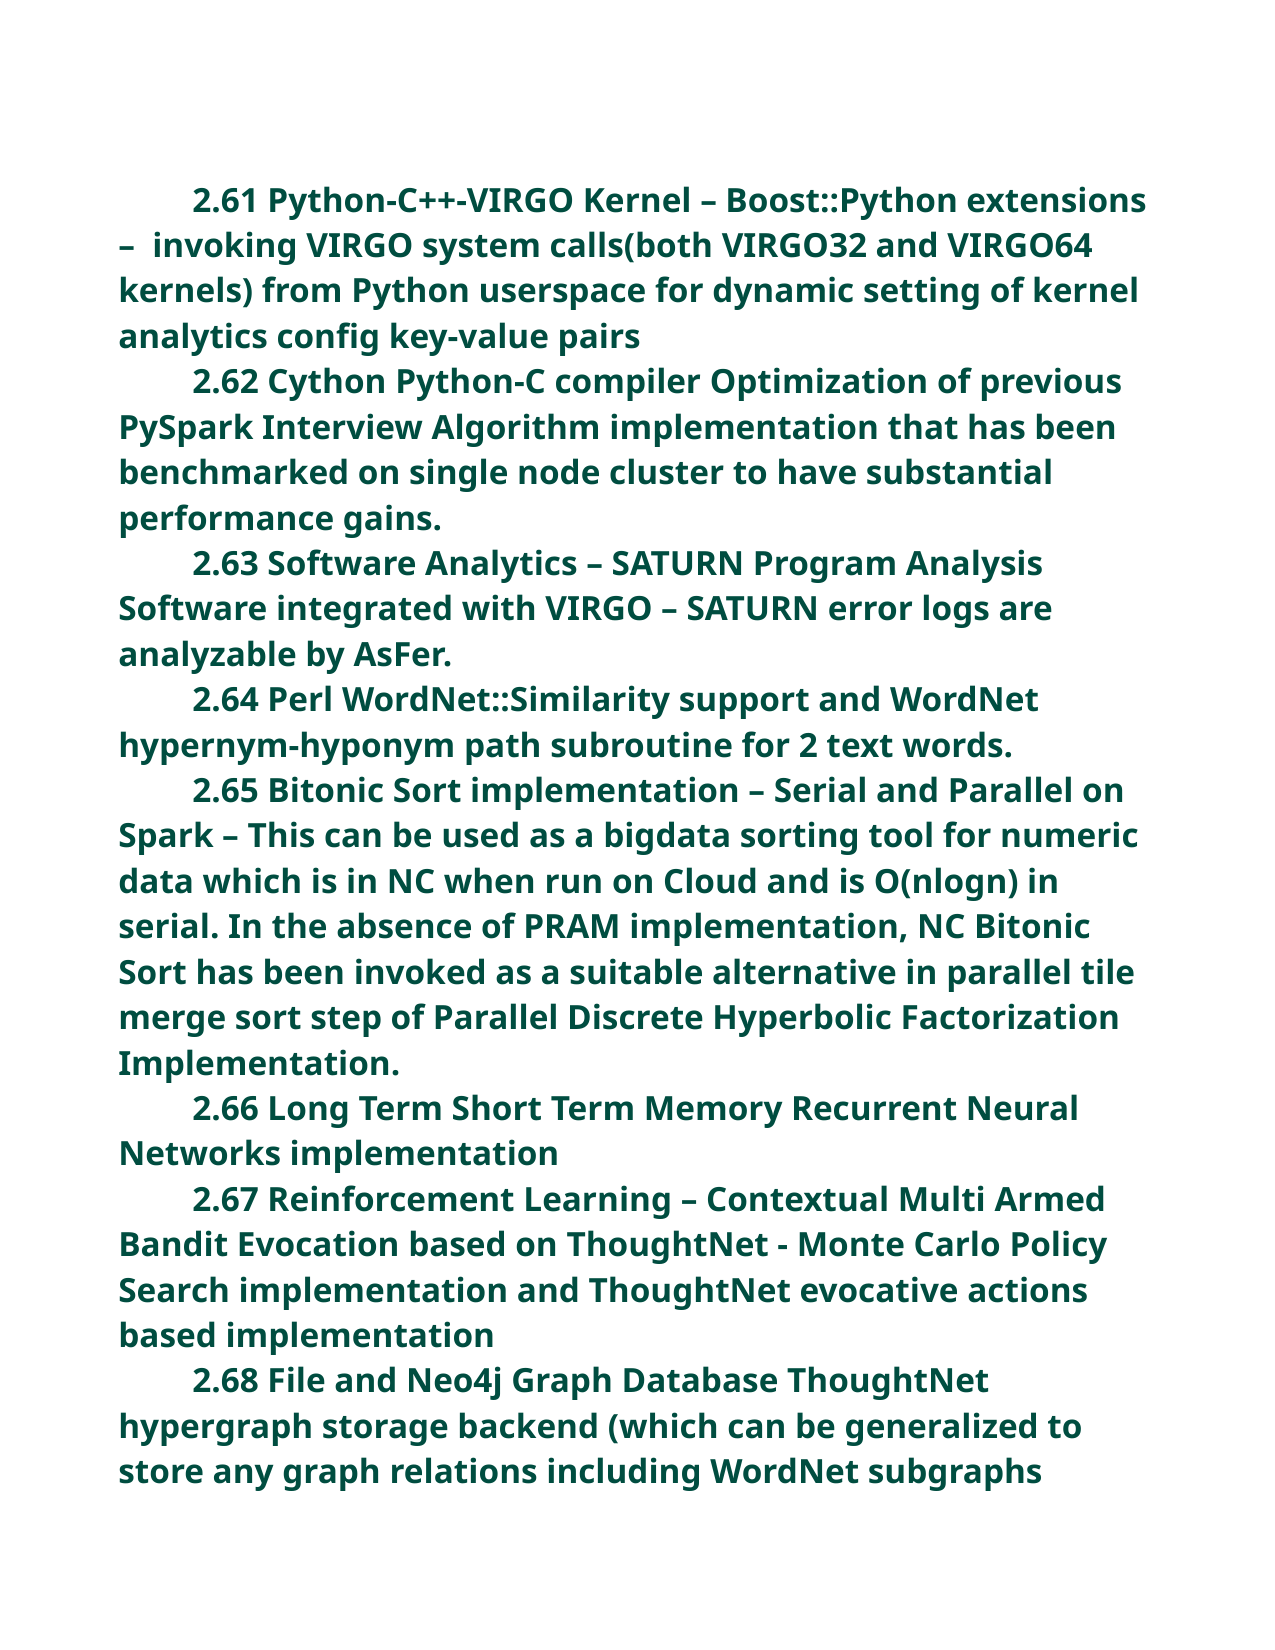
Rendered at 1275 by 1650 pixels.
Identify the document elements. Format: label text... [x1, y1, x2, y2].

text 2.67 Reinforcement Learning – Contextual Multi Armed Bandit Evocation based on ThoughtNet - Monte Carlo Policy Search implementation and ThoughtNet evocative actions based implementation [118, 1176, 1157, 1357]
text 2.66 Long Term Short Term Memory Recurrent Neural Networks implementation [118, 1085, 1157, 1176]
text 2.68 File and Neo4j Graph Database ThoughtNet hypergraph storage backend (which can be generalized to store any graph relations including WordNet subgraphs [118, 1357, 1157, 1493]
text 2.64 Perl WordNet::Similarity support and WordNet hypernym-hyponym path subroutine for 2 text words. [118, 676, 1157, 767]
text 2.61 Python-C++-VIRGO Kernel – Boost::Python extensions – invoking VIRGO system calls(both VIRGO32 and VIRGO64 kernels) from Python userspace for dynamic setting of kernel analytics config key-value pairs [118, 176, 1157, 358]
text 2.65 Bitonic Sort implementation – Serial and Parallel on Spark – This can be used as a bigdata sorting tool for numeric data which is in NC when run on Cloud and is O(nlogn) in serial. In the absence of PRAM implementation, NC Bitonic Sort has been invoked as a suitable alternative in parallel tile merge sort step of Parallel Discrete Hyperbolic Factorization Implementation. [118, 767, 1157, 1085]
text 2.62 Cython Python-C compiler Optimization of previous PySpark Interview Algorithm implementation that has been benchmarked on single node cluster to have substantial performance gains. [118, 358, 1157, 540]
text 2.63 Software Analytics – SATURN Program Analysis Software integrated with VIRGO – SATURN error logs are analyzable by AsFer. [118, 540, 1157, 676]
